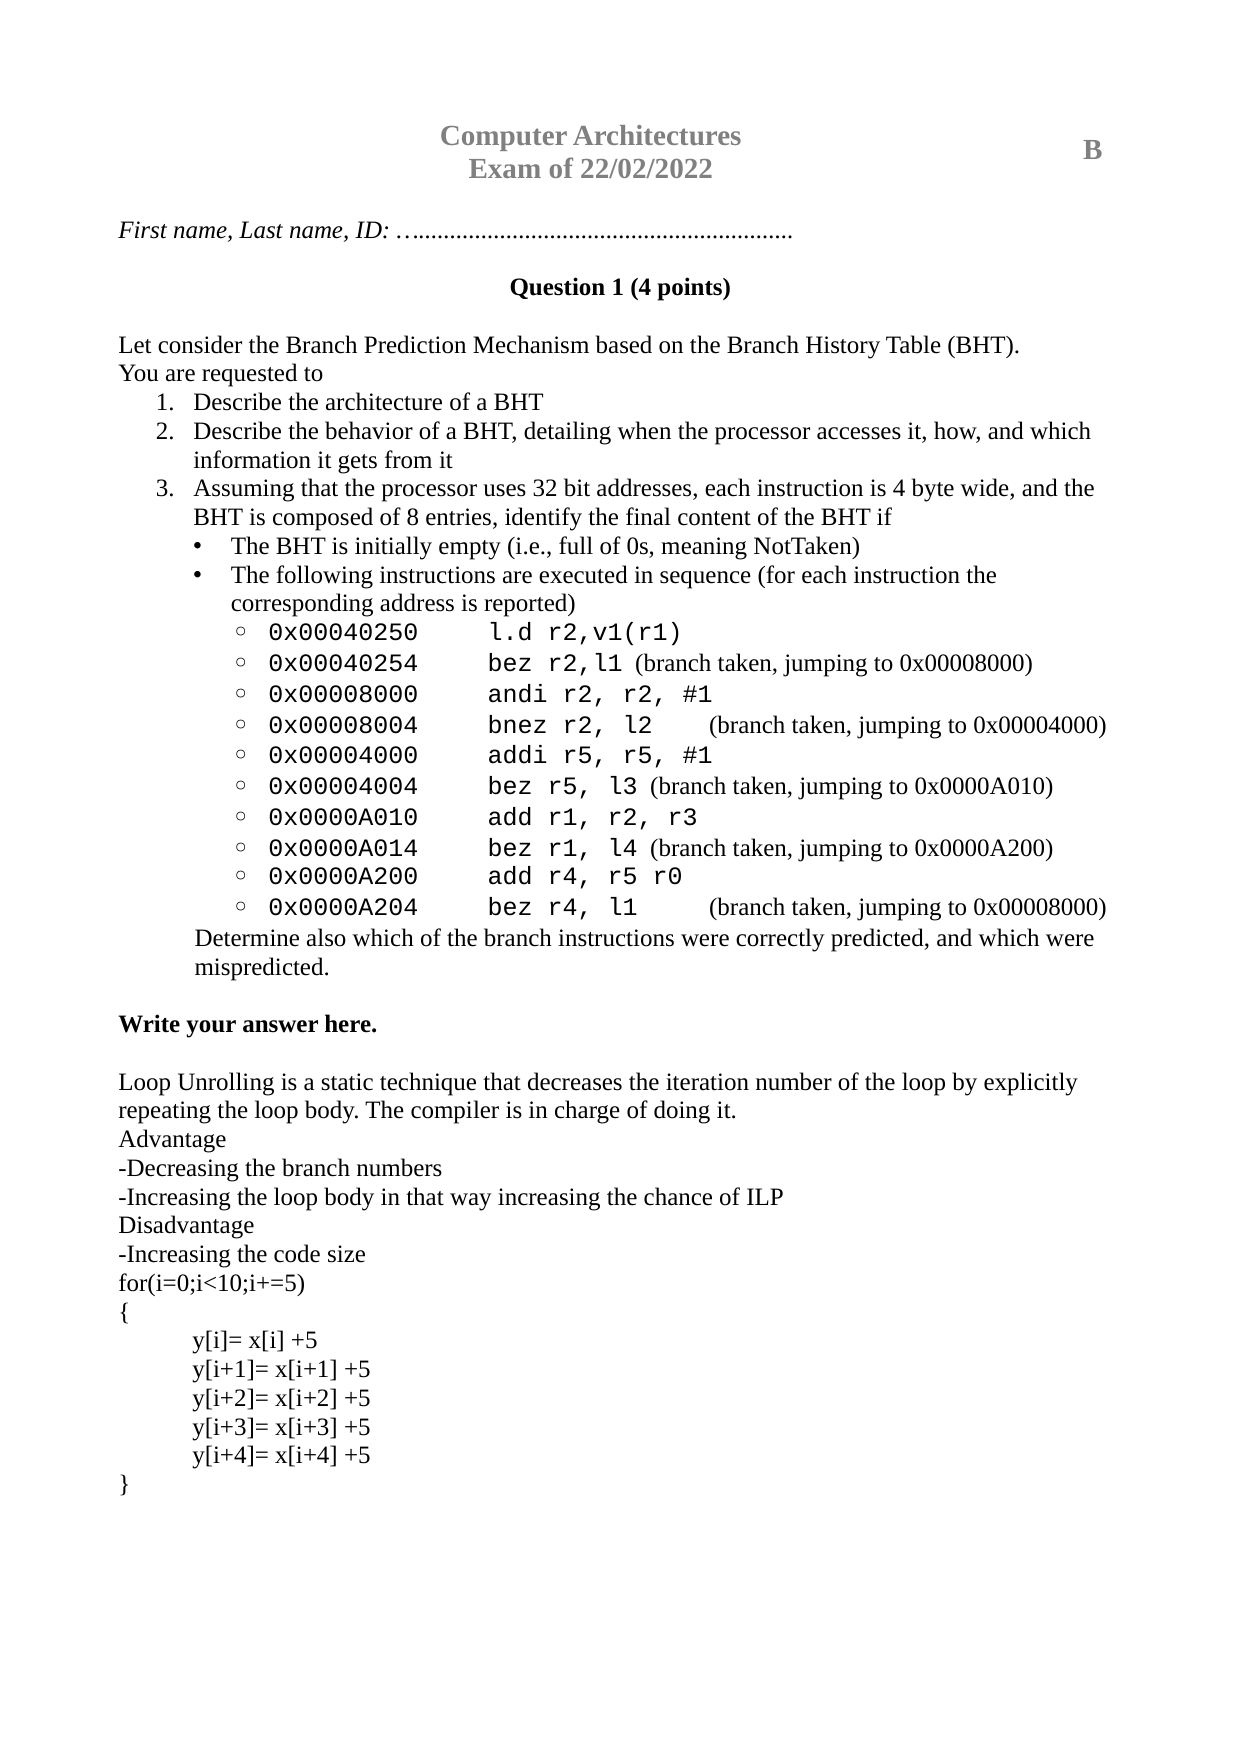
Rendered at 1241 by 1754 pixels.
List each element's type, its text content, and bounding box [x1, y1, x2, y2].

text Advantage -Decreasing the branch numbers -Increasing the loop body in that way increasing the chance of ILP [118, 1124, 1122, 1211]
text Let consider the Branch Prediction Mechanism based on the Branch History Table (BHT). [118, 330, 1122, 358]
text Question 1 (4 points) [118, 272, 1122, 301]
list Describe the behavior of a BHT, detailing when the processor accesses it, how, and which information it gets from it [156, 416, 1122, 473]
text y[i+2]= x[i+2] +5 [118, 1383, 1122, 1412]
text y[i+3]= x[i+3] +5 [118, 1412, 1122, 1441]
text You are requested to [118, 358, 1122, 387]
text Determine also which of the branch instructions were correctly predicted, and which were mispredicted. [119, 923, 1122, 981]
text Disadvantage [118, 1211, 1122, 1239]
list 0x0000A204 bez r4, l1 (branch taken, jumping to 0x00008000) [231, 892, 1122, 923]
list Describe the architecture of a BHT [156, 387, 1122, 416]
text } [118, 1469, 1122, 1498]
text First name, Last name, ID: …............................................................ [118, 215, 1122, 243]
list The following instructions are executed in sequence (for each instruction the corresponding address is reported) [193, 560, 1122, 617]
list The BHT is initially empty (i.e., full of 0s, meaning NotTaken) [193, 531, 1122, 560]
text Write your answer here. [118, 1009, 1122, 1038]
text Loop Unrolling is a static technique that decreases the iteration number of the loop by explicitly repeating the loop body. The compiler is in charge of doing it. [118, 1067, 1122, 1124]
list 0x00004000 addi r5, r5, #1 [231, 741, 1122, 771]
text -Increasing the code size for(i=0;i<10;i+=5) { [118, 1239, 1122, 1326]
list 0x00008000 andi r2, r2, #1 [231, 679, 1122, 710]
list 0x00004004 bez r5, l3 (branch taken, jumping to 0x0000A010) [231, 771, 1122, 802]
text y[i+1]= x[i+1] +5 [118, 1354, 1122, 1383]
text y[i+4]= x[i+4] +5 [118, 1441, 1122, 1469]
list 0x0000A014 bez r1, l4 (branch taken, jumping to 0x0000A200) [231, 833, 1122, 864]
text y[i]= x[i] +5 [118, 1326, 1122, 1354]
list Assuming that the processor uses 32 bit addresses, each instruction is 4 byte wide, and the BHT is composed of 8 entries, identify the final content of the BHT if [156, 473, 1122, 531]
list 0x00040250 l.d r2,v1(r1) [231, 617, 1122, 648]
list 0x00040254 bez r2,l1 (branch taken, jumping to 0x00008000) [231, 648, 1122, 679]
list 0x00008004 bnez r2, l2 (branch taken, jumping to 0x00004000) [231, 710, 1122, 741]
list 0x0000A010 add r1, r2, r3 [231, 802, 1122, 833]
list 0x0000A200 add r4, r5 r0 [231, 864, 1122, 892]
